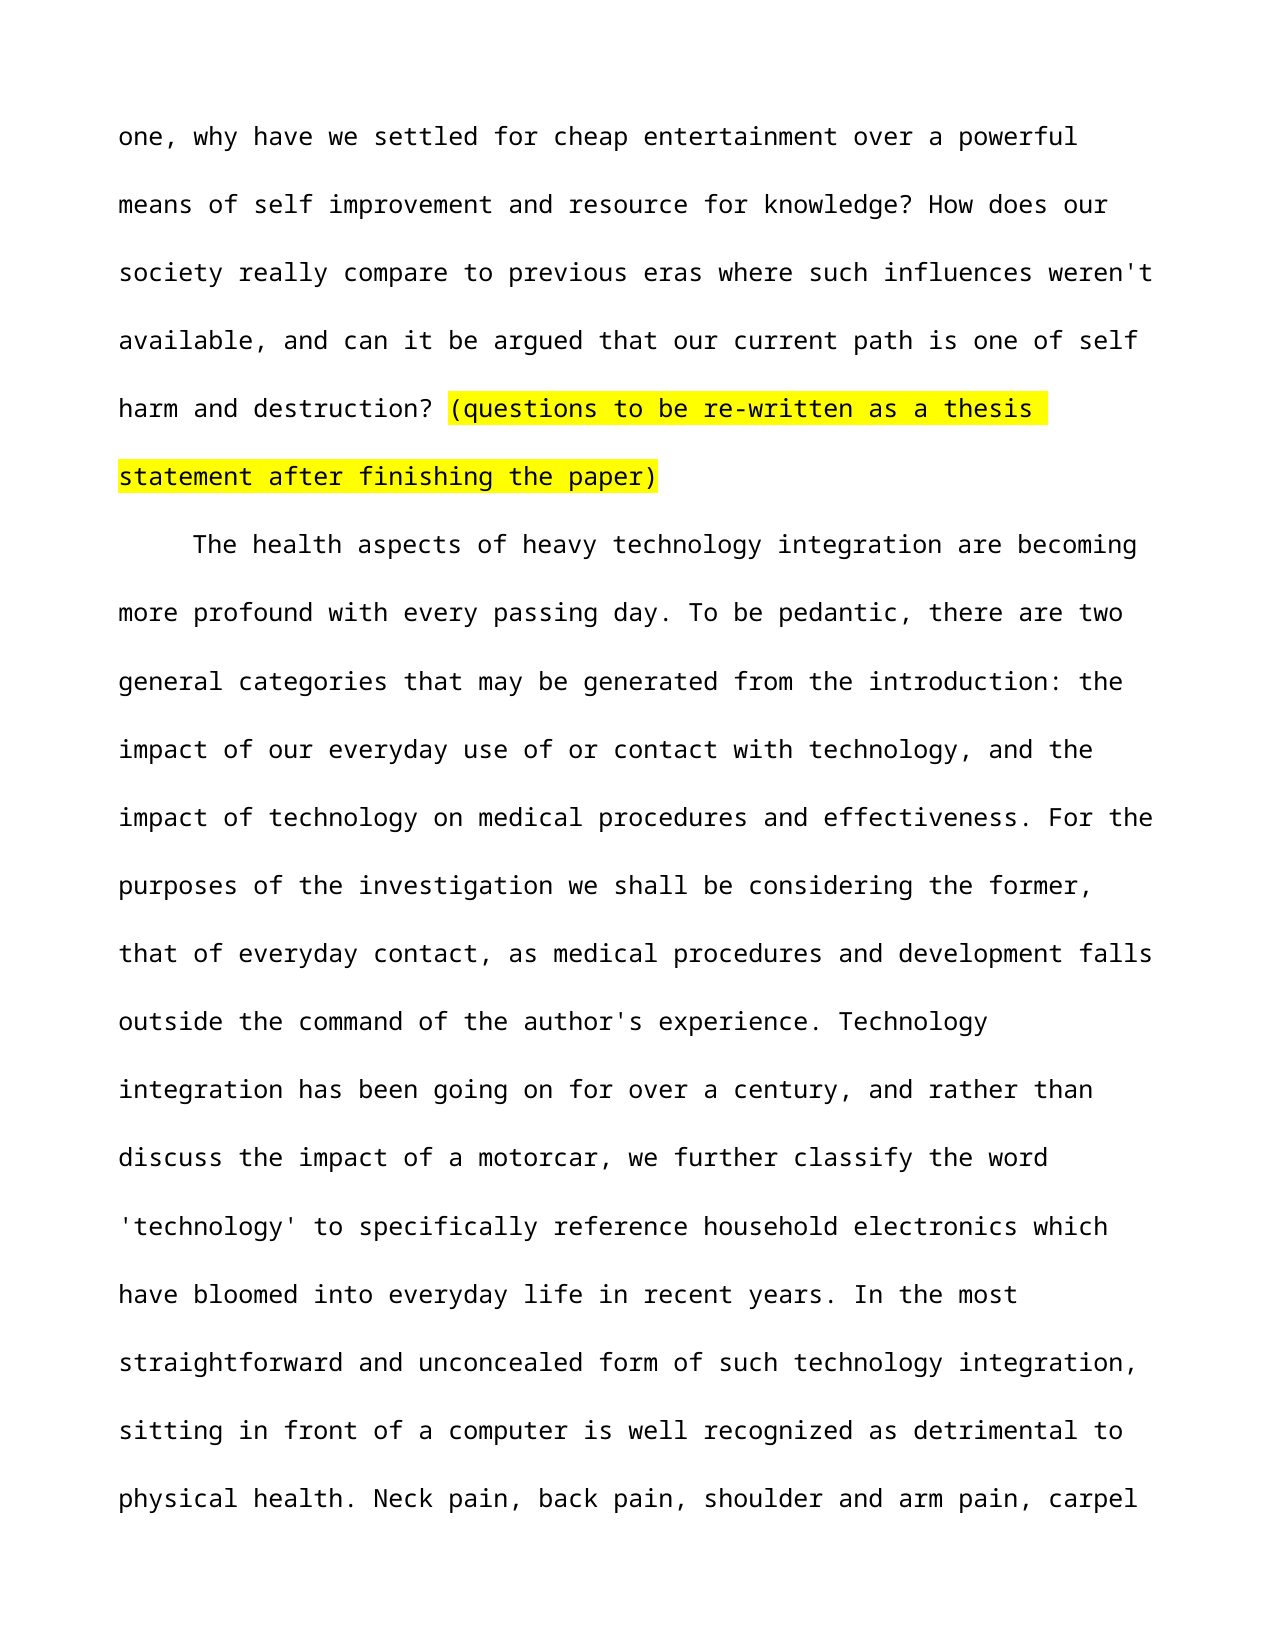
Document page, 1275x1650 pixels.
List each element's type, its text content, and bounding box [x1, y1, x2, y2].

text one, why have we settled for cheap entertainment over a powerful means of self improvement and resource for knowledge? How does our society really compare to previous eras where such influences weren't available, and can it be argued that our current path is one of self harm and destruction? (questions to be re-written as a thesis statement after finishing the paper) [118, 118, 1157, 493]
text The health aspects of heavy technology integration are becoming more profound with every passing day. To be pedantic, there are two general categories that may be generated from the introduction: the impact of our everyday use of or contact with technology, and the impact of technology on medical procedures and effectiveness. For the purposes of the investigation we shall be considering the former, that of everyday contact, as medical procedures and development falls outside the command of the author's experience. Technology integration has been going on for over a century, and rather than discuss the impact of a motorcar, we further classify the word 'technology' to specifically reference household electronics which have bloomed into everyday life in recent years. In the most straightforward and unconcealed form of such technology integration, sitting in front of a computer is well recognized as detrimental to physical health. Neck pain, back pain, shoulder and arm pain, carpel [118, 527, 1157, 1515]
